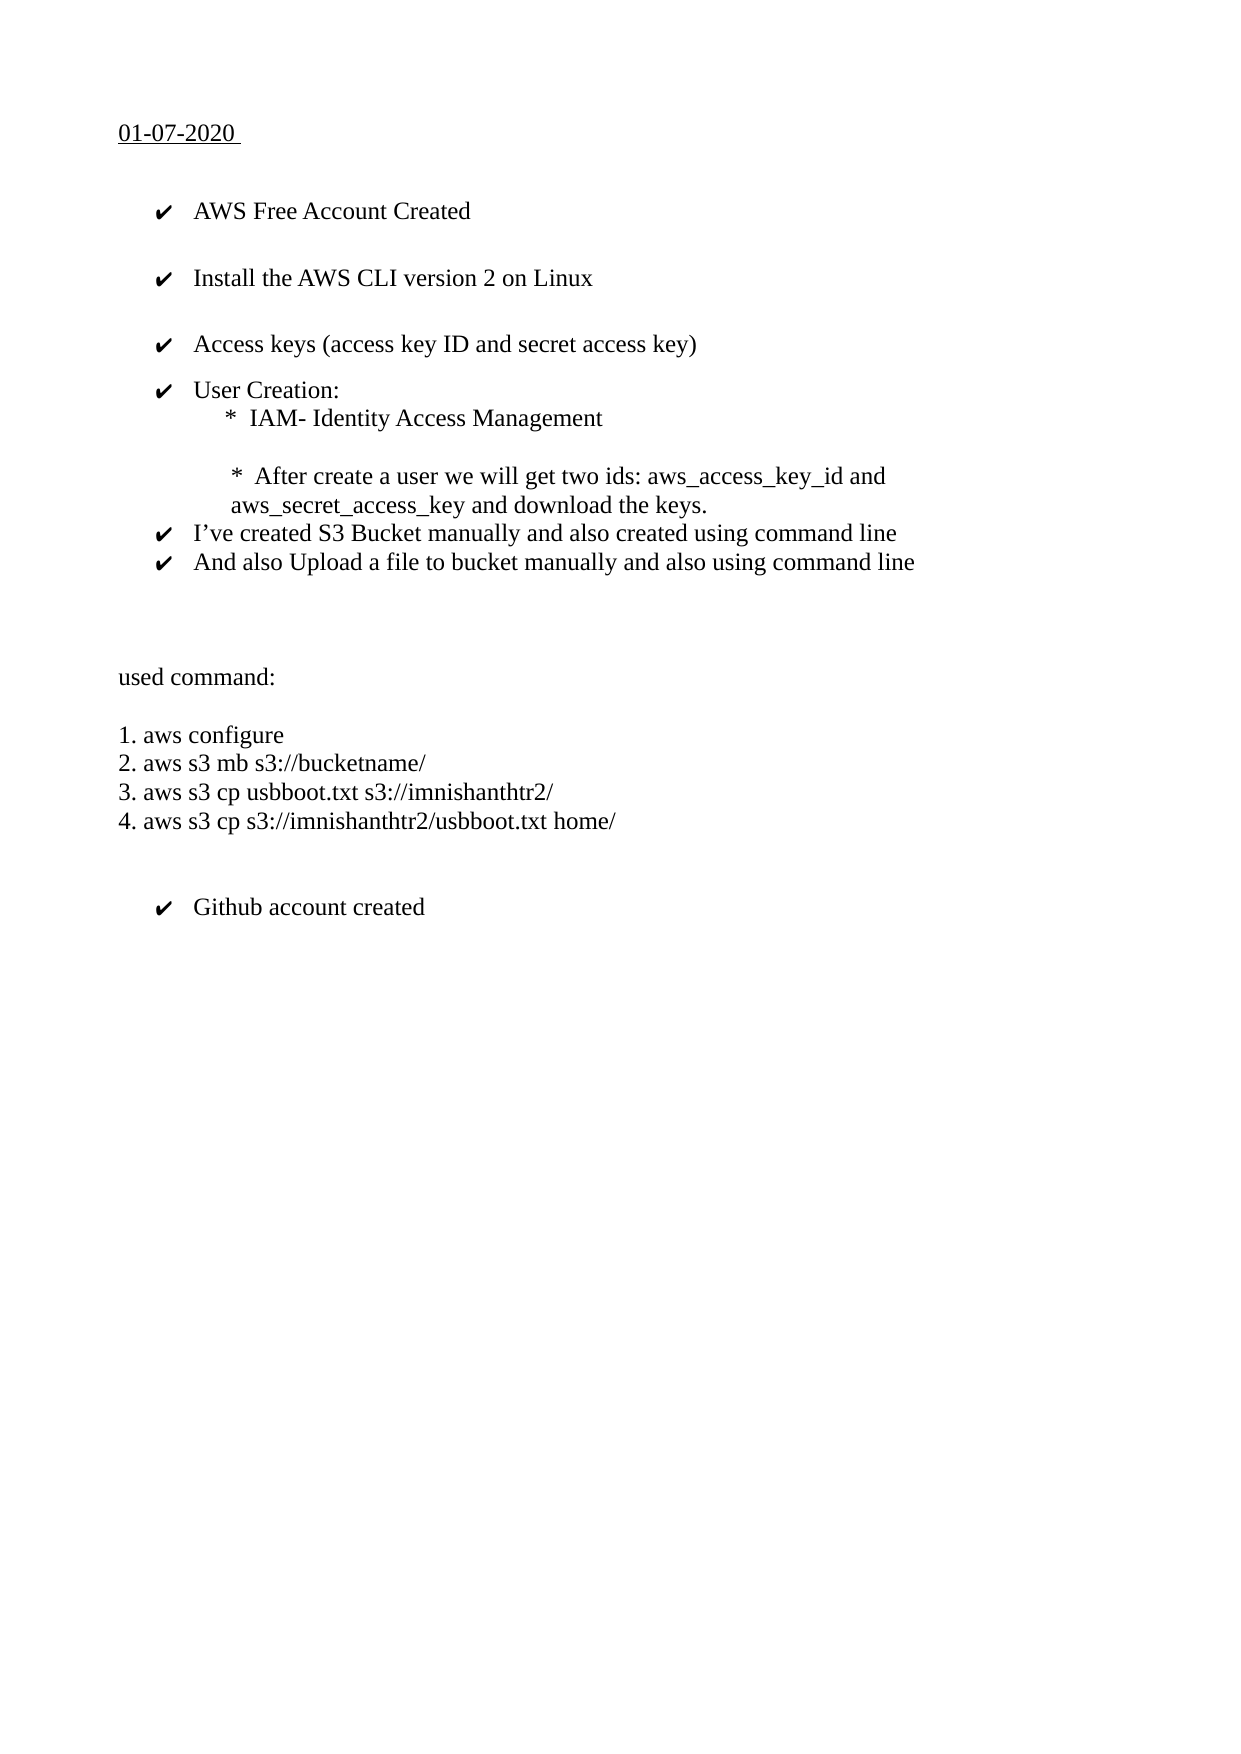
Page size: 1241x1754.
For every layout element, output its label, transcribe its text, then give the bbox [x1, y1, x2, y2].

text 01-07-2020 [118, 118, 1122, 147]
list AWS Free Account Created [156, 196, 1122, 225]
text 4. aws s3 cp s3://imnishanthtr2/usbboot.txt home/ [118, 806, 1122, 835]
list * IAM- Identity Access Management [156, 403, 1122, 432]
list * After create a user we will get two ids: aws_access_key_id and aws_secret_access_key and download the keys. [193, 461, 1122, 518]
list Github account created [156, 892, 1122, 921]
list User Creation: [156, 375, 1122, 403]
text 3. aws s3 cp usbboot.txt s3://imnishanthtr2/ [118, 777, 1122, 806]
list Install the AWS CLI version 2 on Linux [156, 263, 1122, 292]
list I’ve created S3 Bucket manually and also created using command line [156, 518, 1122, 547]
list Access keys (access key ID and secret access key) [156, 329, 1122, 358]
text 2. aws s3 mb s3://bucketname/ [118, 748, 1122, 777]
text used command: [118, 662, 1122, 691]
list And also Upload a file to bucket manually and also using command line [156, 547, 1122, 576]
text 1. aws configure [118, 720, 1122, 748]
